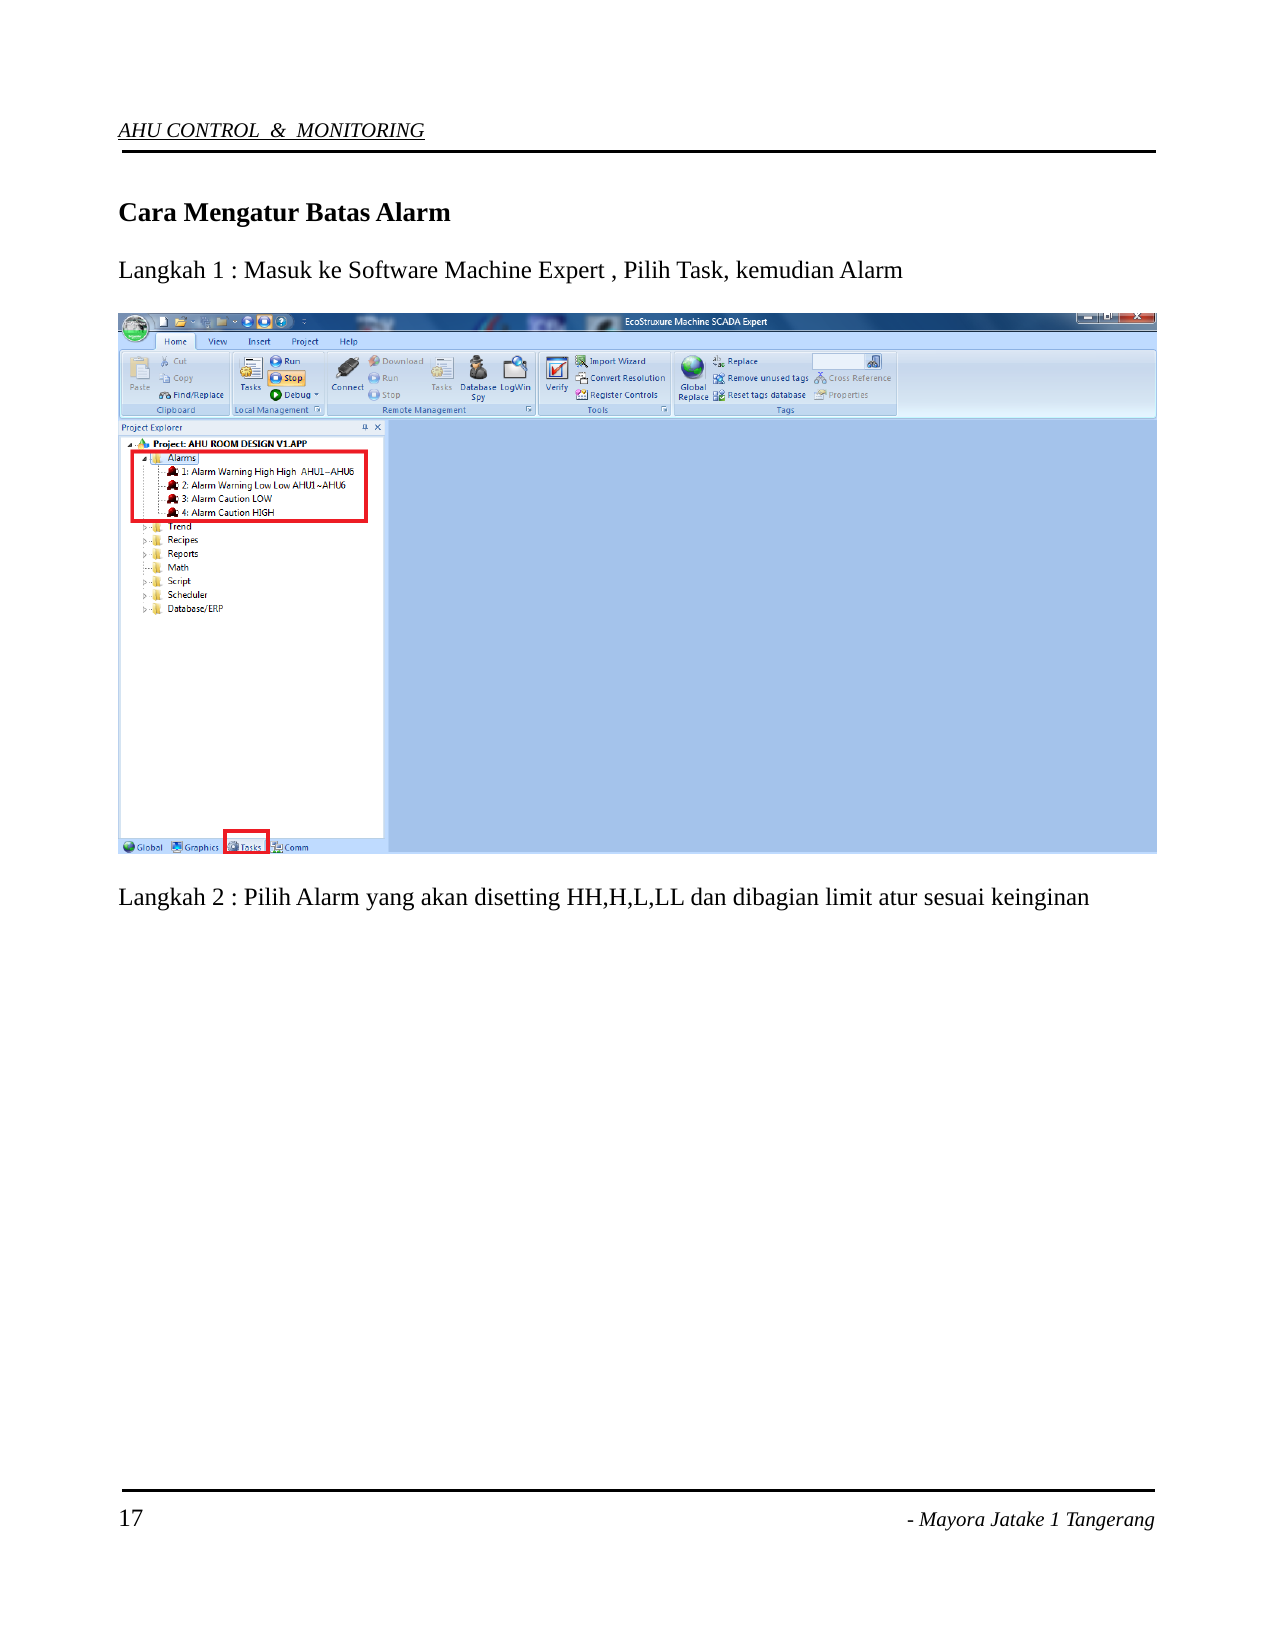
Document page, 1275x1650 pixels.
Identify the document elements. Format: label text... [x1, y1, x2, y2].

picture [118, 313, 1157, 854]
text Langkah 1 : Masuk ke Software Machine Expert , Pilih Task, kemudian Alarm [118, 256, 1157, 284]
text Cara Mengatur Batas Alarm [118, 196, 1157, 227]
text Langkah 2 : Pilih Alarm yang akan disetting HH,H,L,LL dan dibagian limit atur sesuai keinginan [118, 882, 1157, 911]
